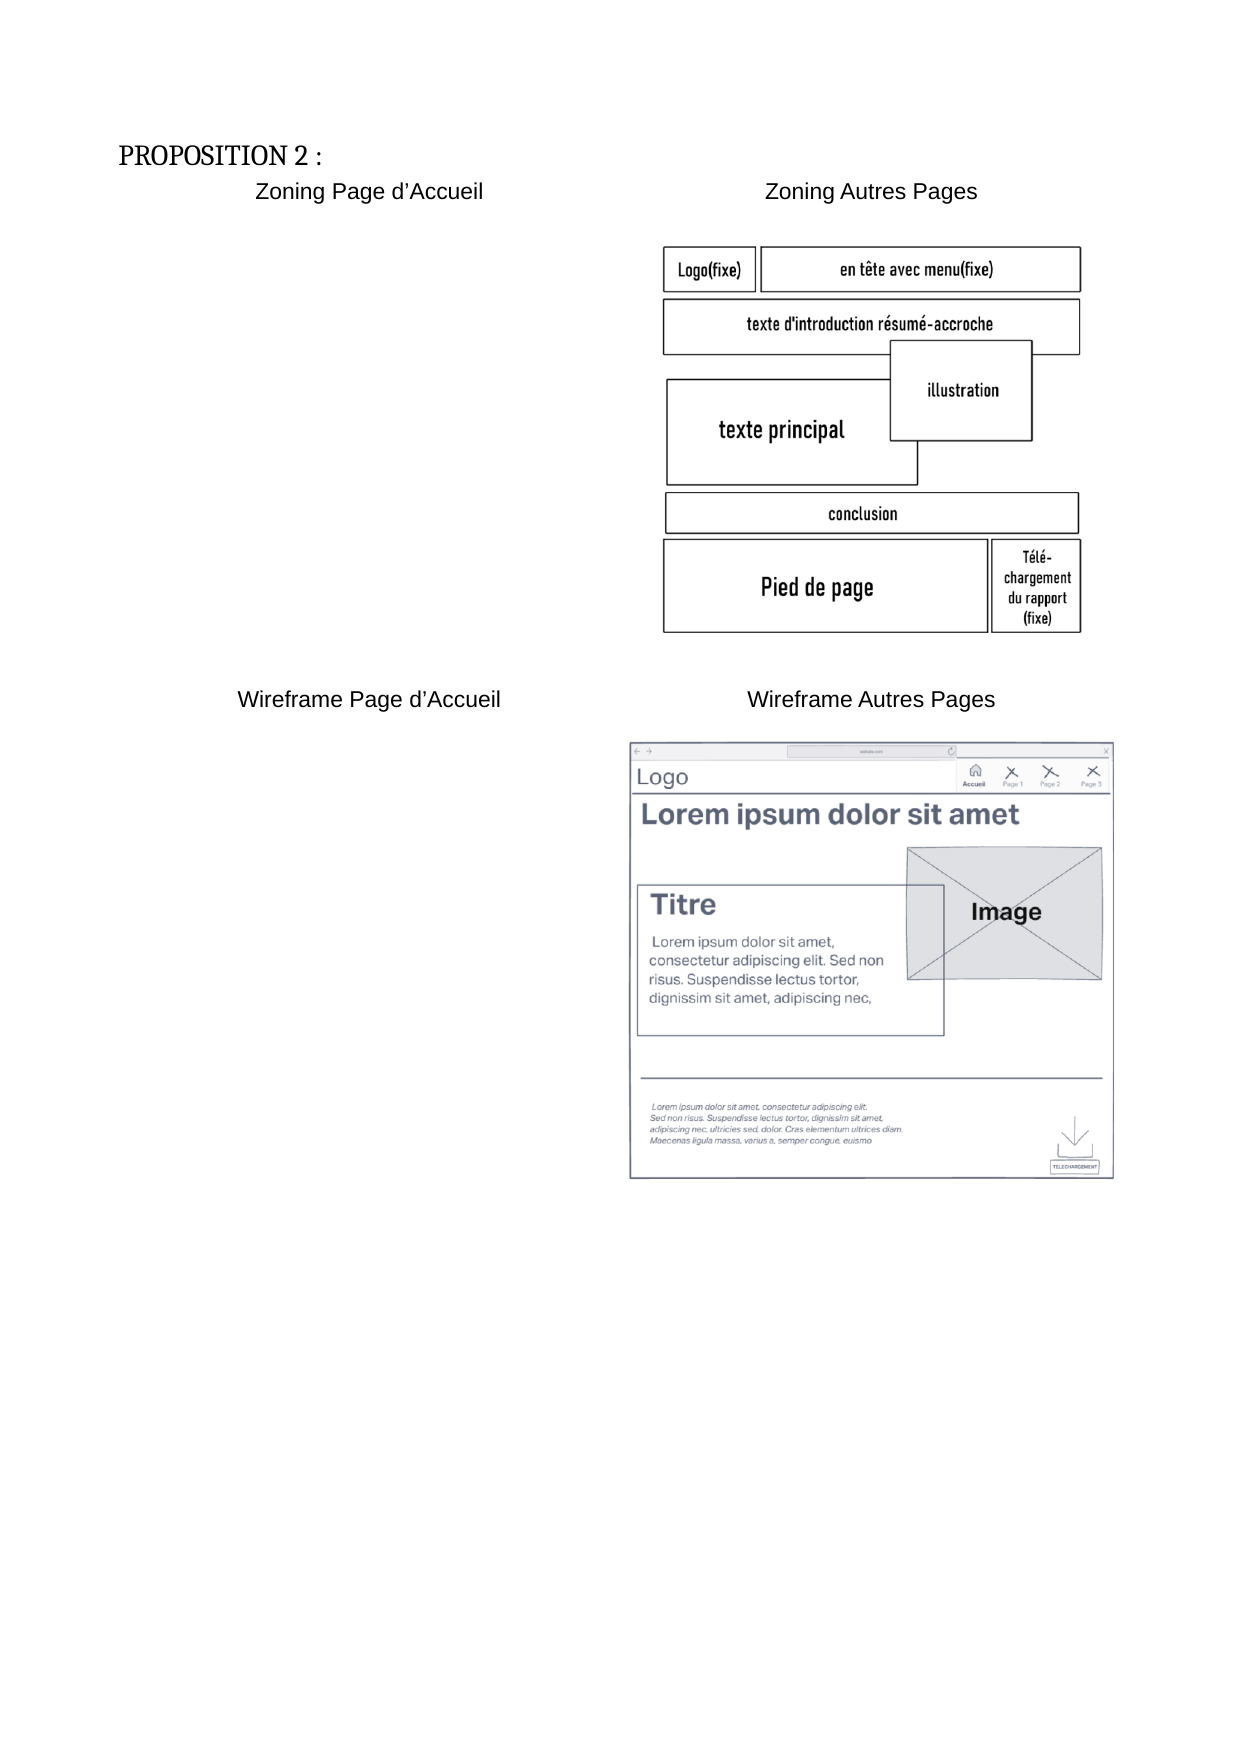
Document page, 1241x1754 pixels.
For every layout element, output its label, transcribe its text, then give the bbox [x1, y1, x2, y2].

table_cell Wireframe Page d’Accueil [118, 680, 620, 718]
table_cell [118, 210, 620, 680]
table_header Zoning Page d’Accueil [118, 173, 620, 210]
table_cell Wireframe Autres Pages [620, 680, 1122, 718]
table_header Zoning Autres Pages [620, 173, 1122, 210]
table_cell [118, 718, 620, 1215]
subtitle Proposition 2 : [118, 139, 1122, 172]
table_cell [620, 210, 1122, 680]
table_cell [620, 718, 1122, 1215]
